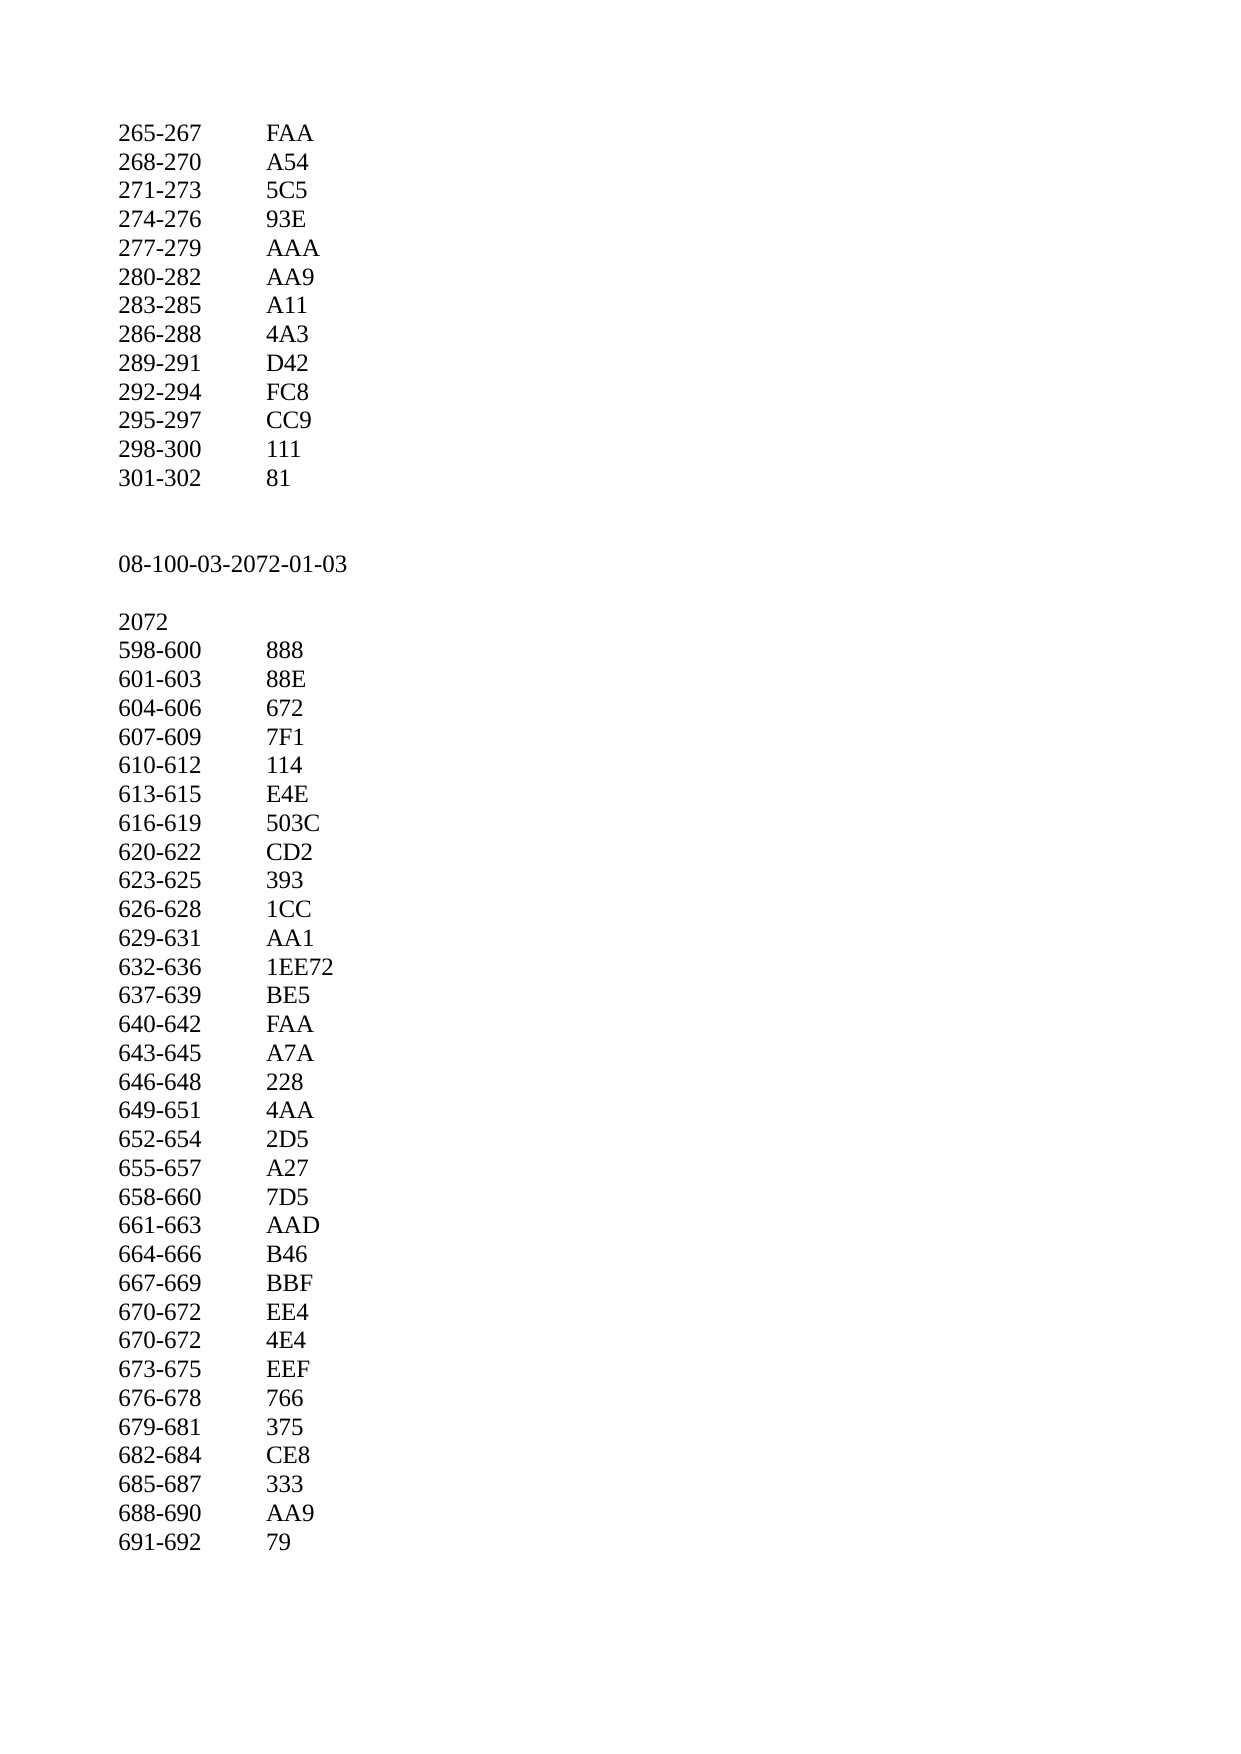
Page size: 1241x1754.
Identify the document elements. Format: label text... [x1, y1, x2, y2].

text 616-619 503C [118, 808, 1122, 837]
text 652-654 2D5 [118, 1124, 1122, 1153]
text 613-615 E4E [118, 779, 1122, 808]
text 623-625 393 [118, 866, 1122, 894]
text 604-606 672 [118, 693, 1122, 722]
text 607-609 7F1 [118, 722, 1122, 751]
text 286-288 4A3 [118, 319, 1122, 348]
text 637-639 BE5 [118, 981, 1122, 1009]
text 283-285 A11 [118, 291, 1122, 319]
text 632-636 1EE72 [118, 952, 1122, 981]
text 265-267 FAA [118, 118, 1122, 147]
text 629-631 AA1 [118, 923, 1122, 952]
text 649-651 4AA [118, 1096, 1122, 1124]
text 658-660 7D5 [118, 1182, 1122, 1211]
text 620-622 CD2 [118, 837, 1122, 866]
text 601-603 88E [118, 664, 1122, 693]
text 673-675 EEF [118, 1354, 1122, 1383]
text 301-302 81 [118, 463, 1122, 492]
text 277-279 AAA [118, 233, 1122, 262]
text 670-672 4E4 [118, 1326, 1122, 1354]
text 610-612 114 [118, 751, 1122, 779]
text 661-663 AAD [118, 1211, 1122, 1239]
text 598-600 888 [118, 636, 1122, 664]
text 289-291 D42 [118, 348, 1122, 377]
text 670-672 EE4 [118, 1297, 1122, 1326]
text 626-628 1CC [118, 894, 1122, 923]
text 667-669 BBF [118, 1268, 1122, 1297]
text 688-690 AA9 [118, 1498, 1122, 1527]
text 292-294 FC8 [118, 377, 1122, 406]
text 691-692 79 [118, 1527, 1122, 1556]
text 676-678 766 [118, 1383, 1122, 1412]
text 298-300 111 [118, 434, 1122, 463]
text 643-645 A7A [118, 1038, 1122, 1067]
text 280-282 AA9 [118, 262, 1122, 291]
text 2072 [118, 607, 1122, 636]
text 271-273 5C5 [118, 176, 1122, 204]
text 274-276 93E [118, 204, 1122, 233]
text 08-100-03-2072-01-03 [118, 549, 1122, 578]
text 646-648 228 [118, 1067, 1122, 1096]
text 685-687 333 [118, 1469, 1122, 1498]
text 295-297 CC9 [118, 406, 1122, 434]
text 268-270 A54 [118, 147, 1122, 176]
text 679-681 375 [118, 1412, 1122, 1441]
text 664-666 B46 [118, 1239, 1122, 1268]
text 640-642 FAA [118, 1009, 1122, 1038]
text 682-684 CE8 [118, 1441, 1122, 1469]
text 655-657 A27 [118, 1153, 1122, 1182]
